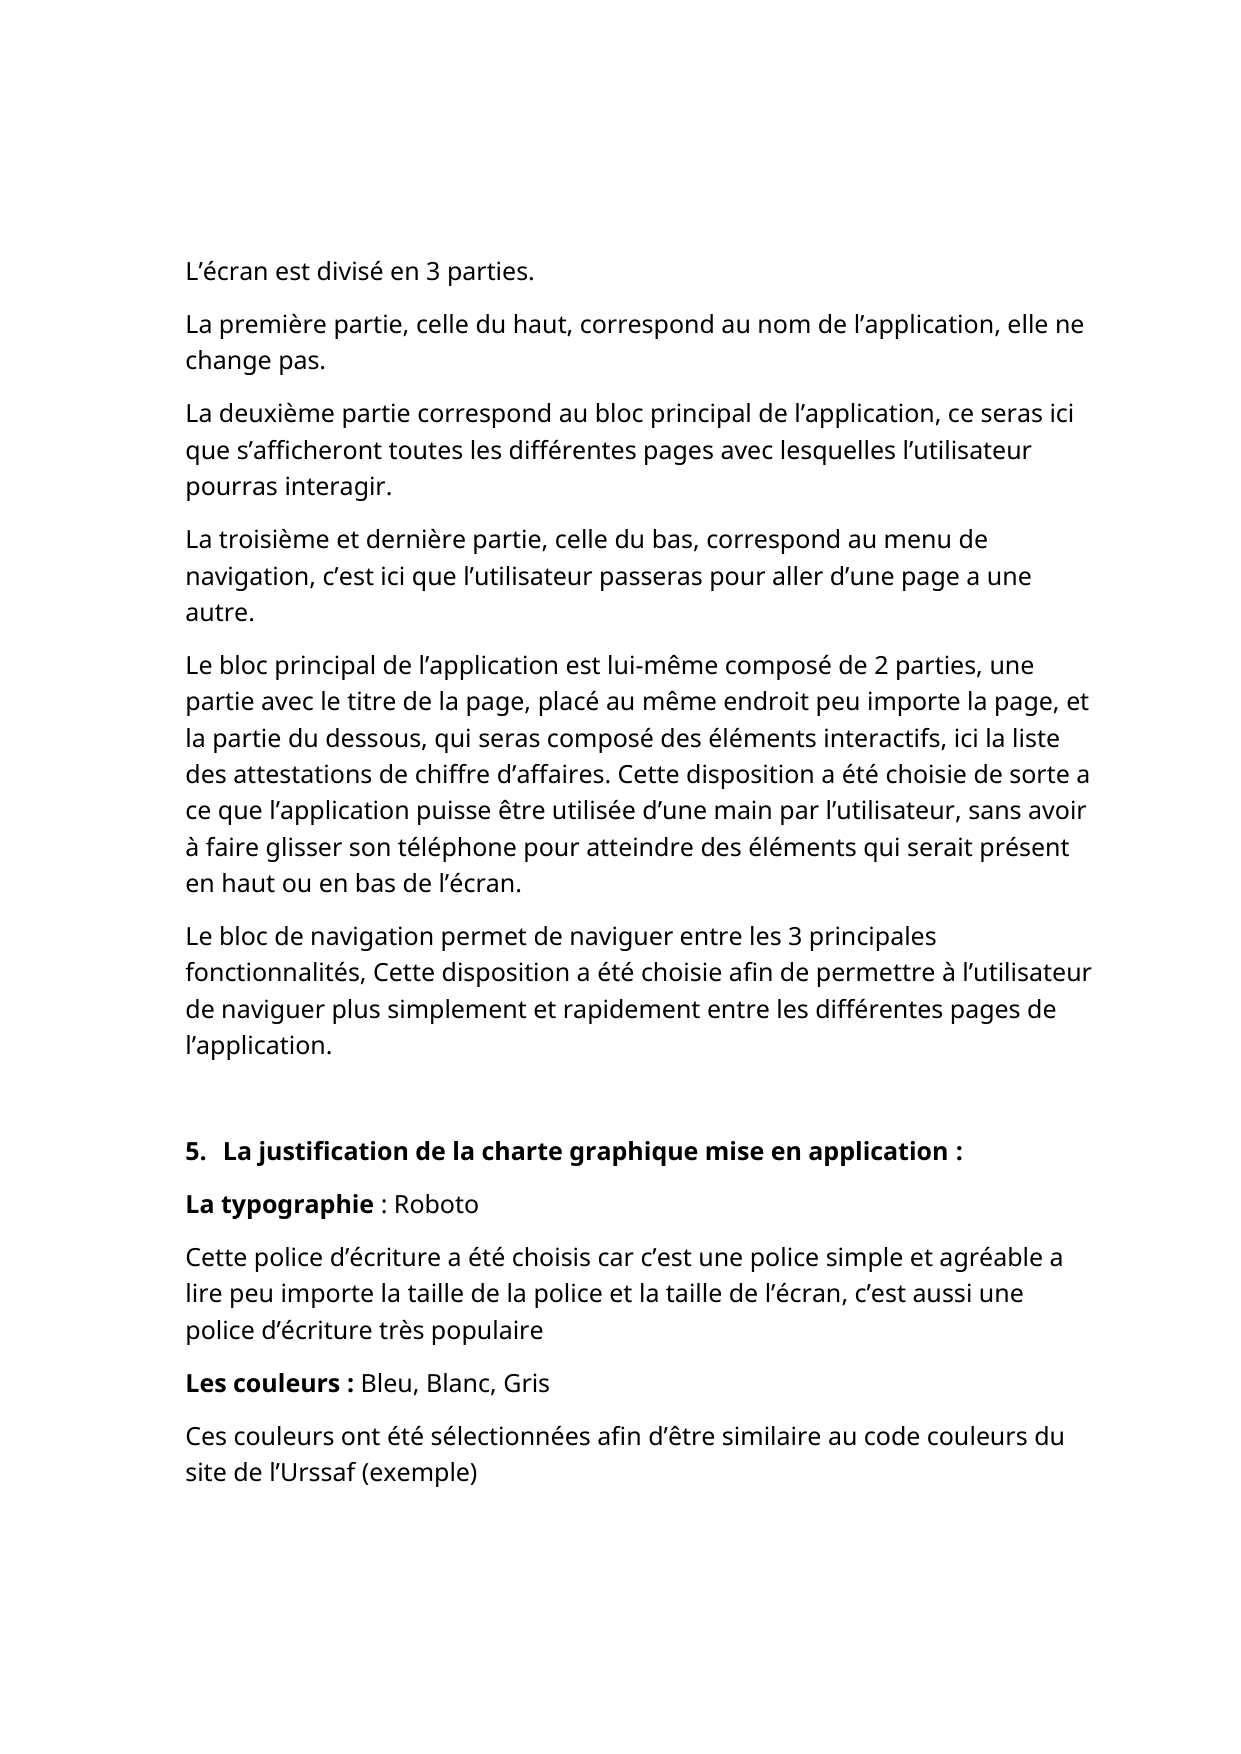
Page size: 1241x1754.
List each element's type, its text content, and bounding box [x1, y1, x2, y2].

text Le bloc de navigation permet de naviguer entre les 3 principales fonctionnalités, Cette disposition a été choisie afin de permettre à l’utilisateur de naviguer plus simplement et rapidement entre les différentes pages de l’application. [185, 919, 1093, 1062]
text La typographie : Roboto [185, 1187, 1093, 1221]
list La justification de la charte graphique mise en application : [185, 1134, 1093, 1168]
text La deuxième partie correspond au bloc principal de l’application, ce seras ici que s’afficheront toutes les différentes pages avec lesquelles l’utilisateur pourras interagir. [185, 396, 1093, 503]
text Ces couleurs ont été sélectionnées afin d’être similaire au code couleurs du site de l’Urssaf (exemple) [185, 1418, 1093, 1489]
text Cette police d’écriture a été choisis car c’est une police simple et agréable a lire peu importe la taille de la police et la taille de l’écran, c’est aussi une police d’écriture très populaire [185, 1240, 1093, 1347]
text La première partie, celle du haut, correspond au nom de l’application, elle ne change pas. [185, 307, 1093, 377]
text Le bloc principal de l’application est lui-même composé de 2 parties, une partie avec le titre de la page, placé au même endroit peu importe la page, et la partie du dessous, qui seras composé des éléments interactifs, ici la liste des attestations de chiffre d’affaires. Cette disposition a été choisie de sorte a ce que l’application puisse être utilisée d’une main par l’utilisateur, sans avoir à faire glisser son téléphone pour atteindre des éléments qui serait présent en haut ou en bas de l’écran. [185, 647, 1093, 900]
text L’écran est divisé en 3 parties. [185, 254, 1093, 288]
text Les couleurs : Bleu, Blanc, Gris [185, 1366, 1093, 1399]
text La troisième et dernière partie, celle du bas, correspond au menu de navigation, c’est ici que l’utilisateur passeras pour aller d’une page a une autre. [185, 522, 1093, 628]
